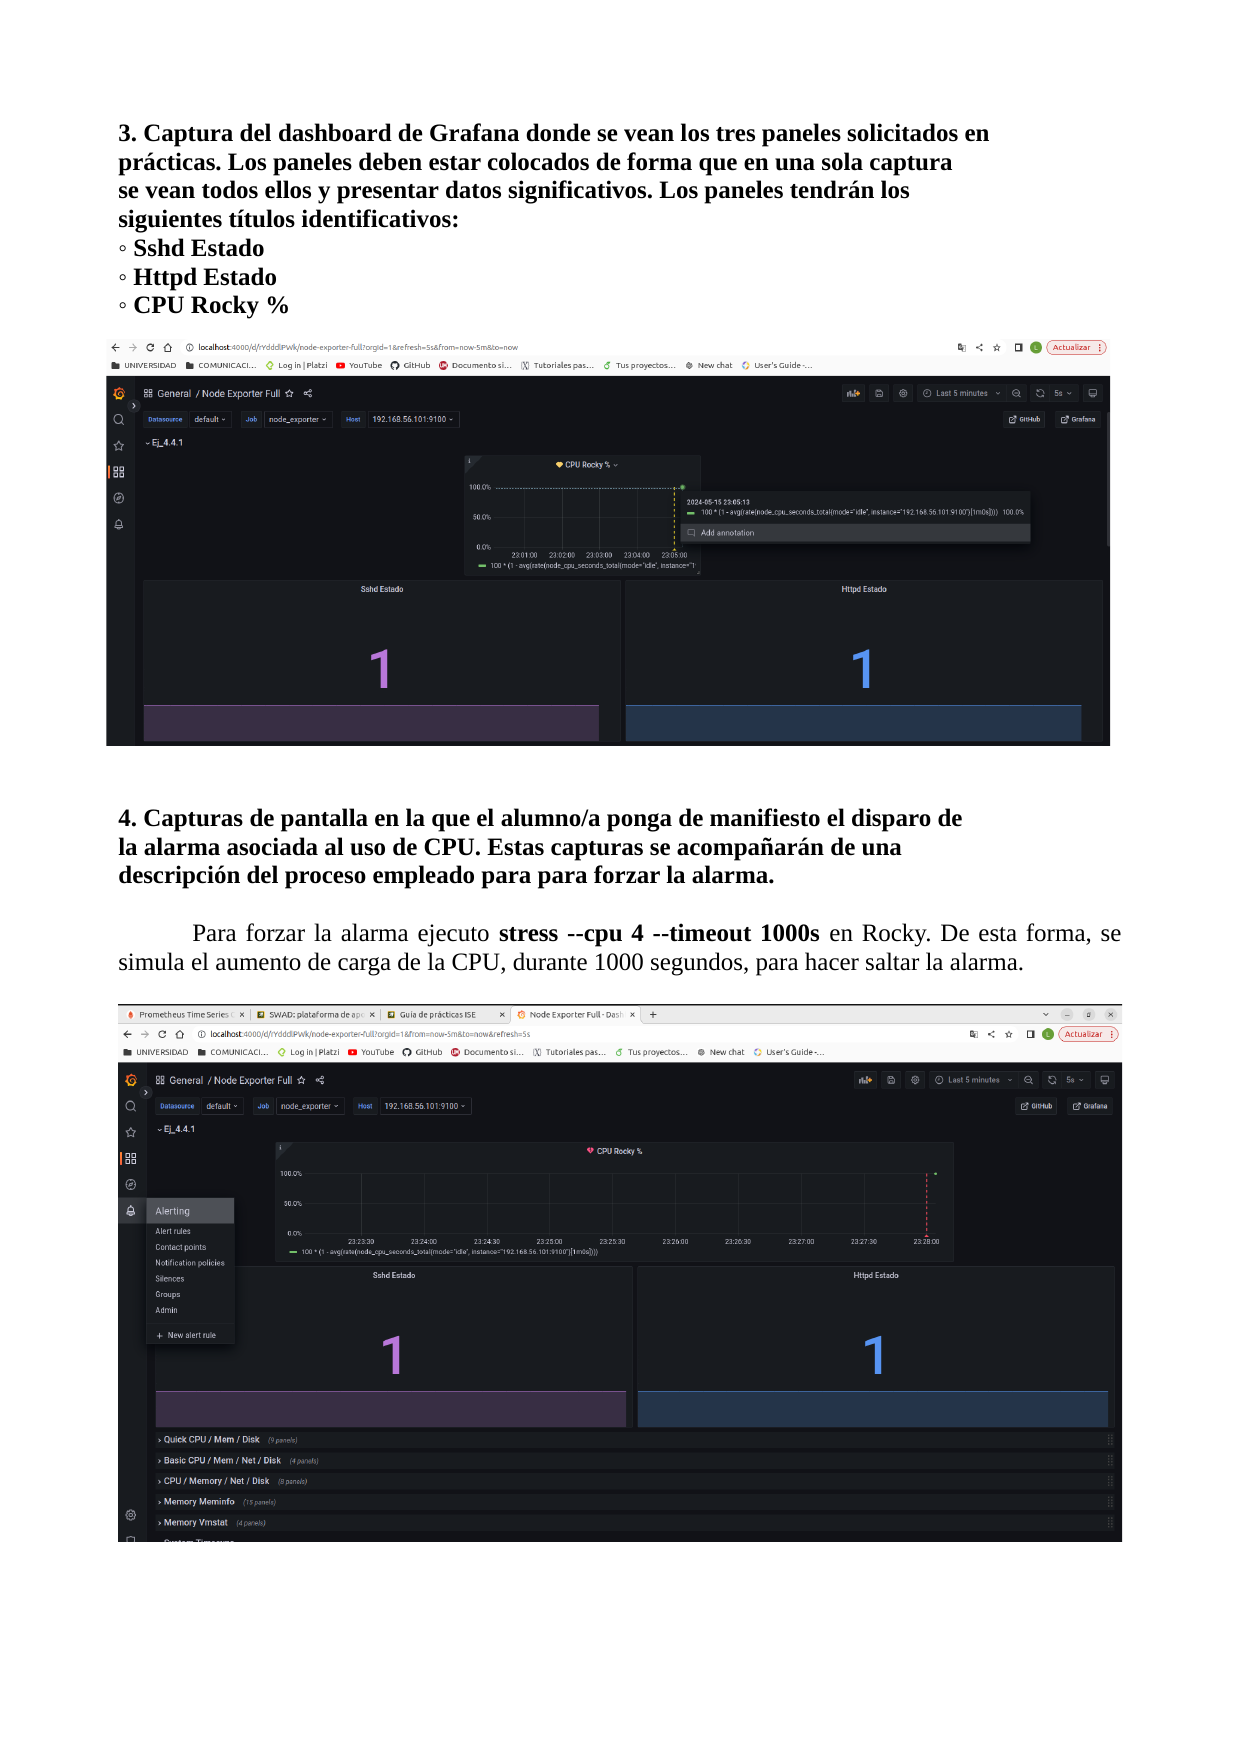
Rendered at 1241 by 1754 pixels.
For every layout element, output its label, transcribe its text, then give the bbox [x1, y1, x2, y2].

picture [106, 339, 1111, 746]
text siguientes títulos identificativos: [118, 204, 1122, 233]
text se vean todos ellos y presentar datos significativos. Los paneles tendrán los [118, 176, 1122, 204]
text descripción del proceso empleado para para forzar la alarma. [118, 860, 1122, 889]
picture [118, 1004, 1123, 1542]
text Para forzar la alarma ejecuto stress --cpu 4 --timeout 1000s en Rocky. De esta forma, se simula el aumento de carga de la CPU, durante 1000 segundos, para hacer saltar la alarma. [118, 918, 1122, 975]
text 4. Capturas de pantalla en la que el alumno/a ponga de manifiesto el disparo de [118, 803, 1122, 832]
text 3. Captura del dashboard de Grafana donde se vean los tres paneles solicitados en [118, 118, 1122, 147]
text ◦ CPU Rocky % [118, 291, 1122, 319]
text ◦ Sshd Estado [118, 233, 1122, 262]
text la alarma asociada al uso de CPU. Estas capturas se acompañarán de una [118, 832, 1122, 860]
text ◦ Httpd Estado [118, 262, 1122, 291]
text prácticas. Los paneles deben estar colocados de forma que en una sola captura [118, 147, 1122, 176]
